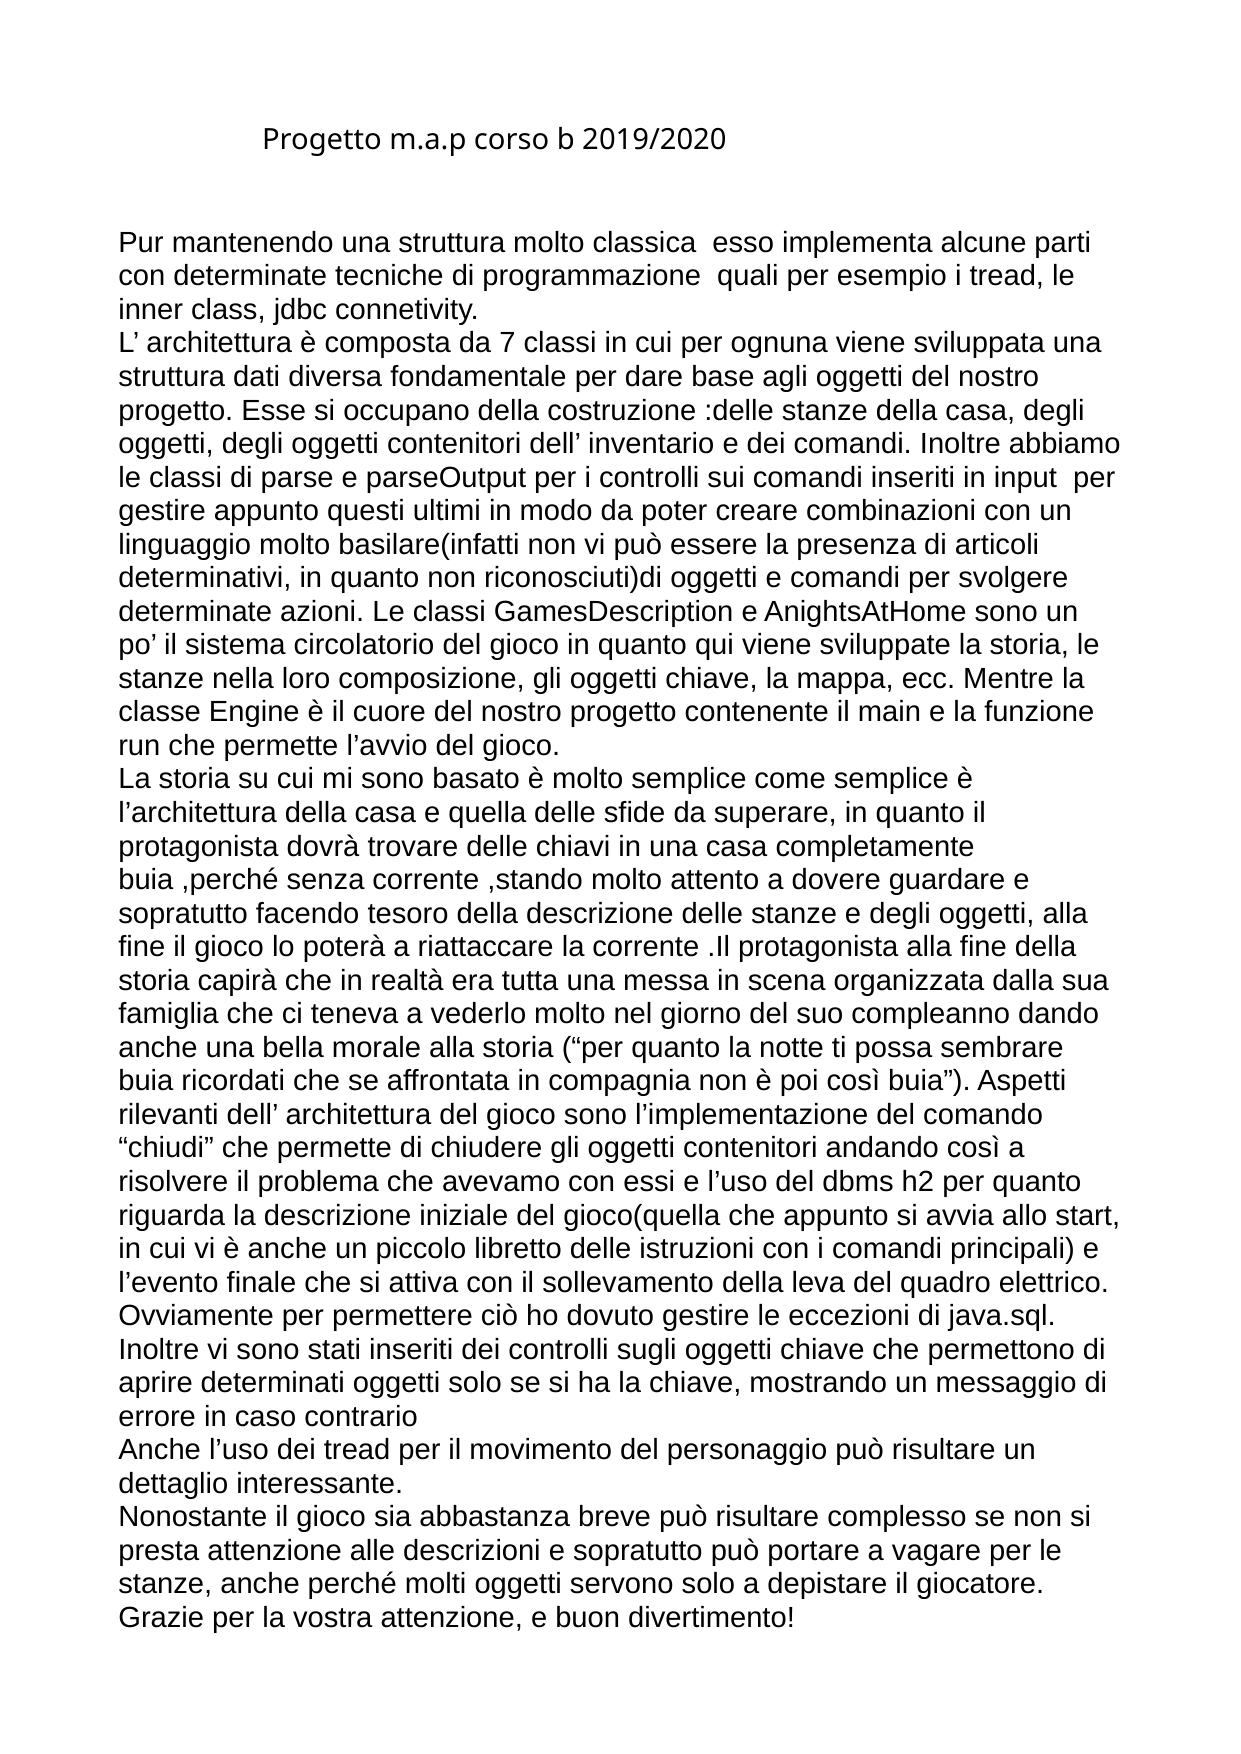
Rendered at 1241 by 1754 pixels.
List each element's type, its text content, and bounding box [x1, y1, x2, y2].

text Nonostante il gioco sia abbastanza breve può risultare complesso se non si presta attenzione alle descrizioni e sopratutto può portare a vagare per le stanze, anche perché molti oggetti servono solo a depistare il giocatore. [118, 1499, 1122, 1600]
text La storia su cui mi sono basato è molto semplice come semplice è l’architettura della casa e quella delle sfide da superare, in quanto il protagonista dovrà trovare delle chiavi in una casa completamente buia ,perché senza corrente ,stando molto attento a dovere guardare e sopratutto facendo tesoro della descrizione delle stanze e degli oggetti, alla fine il gioco lo poterà a riattaccare la corrente .Il protagonista alla fine della storia capirà che in realtà era tutta una messa in scena organizzata dalla sua famiglia che ci teneva a vederlo molto nel giorno del suo compleanno dando anche una bella morale alla storia (“per quanto la notte ti possa sembrare buia ricordati che se affrontata in compagnia non è poi così buia”). Aspetti rilevanti dell’ architettura del gioco sono l’implementazione del comando “chiudi” che permette di chiudere gli oggetti contenitori andando così a risolvere il problema che avevamo con essi e l’uso del dbms h2 per quanto riguarda la descrizione iniziale del gioco(quella che appunto si avvia allo start, in cui vi è anche un piccolo libretto delle istruzioni con i comandi principali) e l’evento finale che si attiva con il sollevamento della leva del quadro elettrico. Ovviamente per permettere ciò ho dovuto gestire le eccezioni di java.sql. [118, 762, 1122, 1332]
text Grazie per la vostra attenzione, e buon divertimento! [118, 1600, 1122, 1634]
text L’ architettura è composta da 7 classi in cui per ognuna viene sviluppata una struttura dati diversa fondamentale per dare base agli oggetti del nostro progetto. Esse si occupano della costruzione :delle stanze della casa, degli oggetti, degli oggetti contenitori dell’ inventario e dei comandi. Inoltre abbiamo le classi di parse e parseOutput per i controlli sui comandi inseriti in input per gestire appunto questi ultimi in modo da poter creare combinazioni con un linguaggio molto basilare(infatti non vi può essere la presenza di articoli determinativi, in quanto non riconosciuti)di oggetti e comandi per svolgere determinate azioni. Le classi GamesDescription e AnightsAtHome sono un po’ il sistema circolatorio del gioco in quanto qui viene sviluppate la storia, le stanze nella loro composizione, gli oggetti chiave, la mappa, ecc. Mentre la classe Engine è il cuore del nostro progetto contenente il main e la funzione run che permette l’avvio del gioco. [118, 326, 1122, 762]
text Anche l’uso dei tread per il movimento del personaggio può risultare un dettaglio interessante. [118, 1432, 1122, 1499]
text Inoltre vi sono stati inseriti dei controlli sugli oggetti chiave che permettono di aprire determinati oggetti solo se si ha la chiave, mostrando un messaggio di errore in caso contrario [118, 1332, 1122, 1432]
text Pur mantenendo una struttura molto classica esso implementa alcune parti con determinate tecniche di programmazione quali per esempio i tread, le inner class, jdbc connetivity. [118, 225, 1122, 326]
text Progetto m.a.p corso b 2019/2020 [118, 118, 1122, 158]
